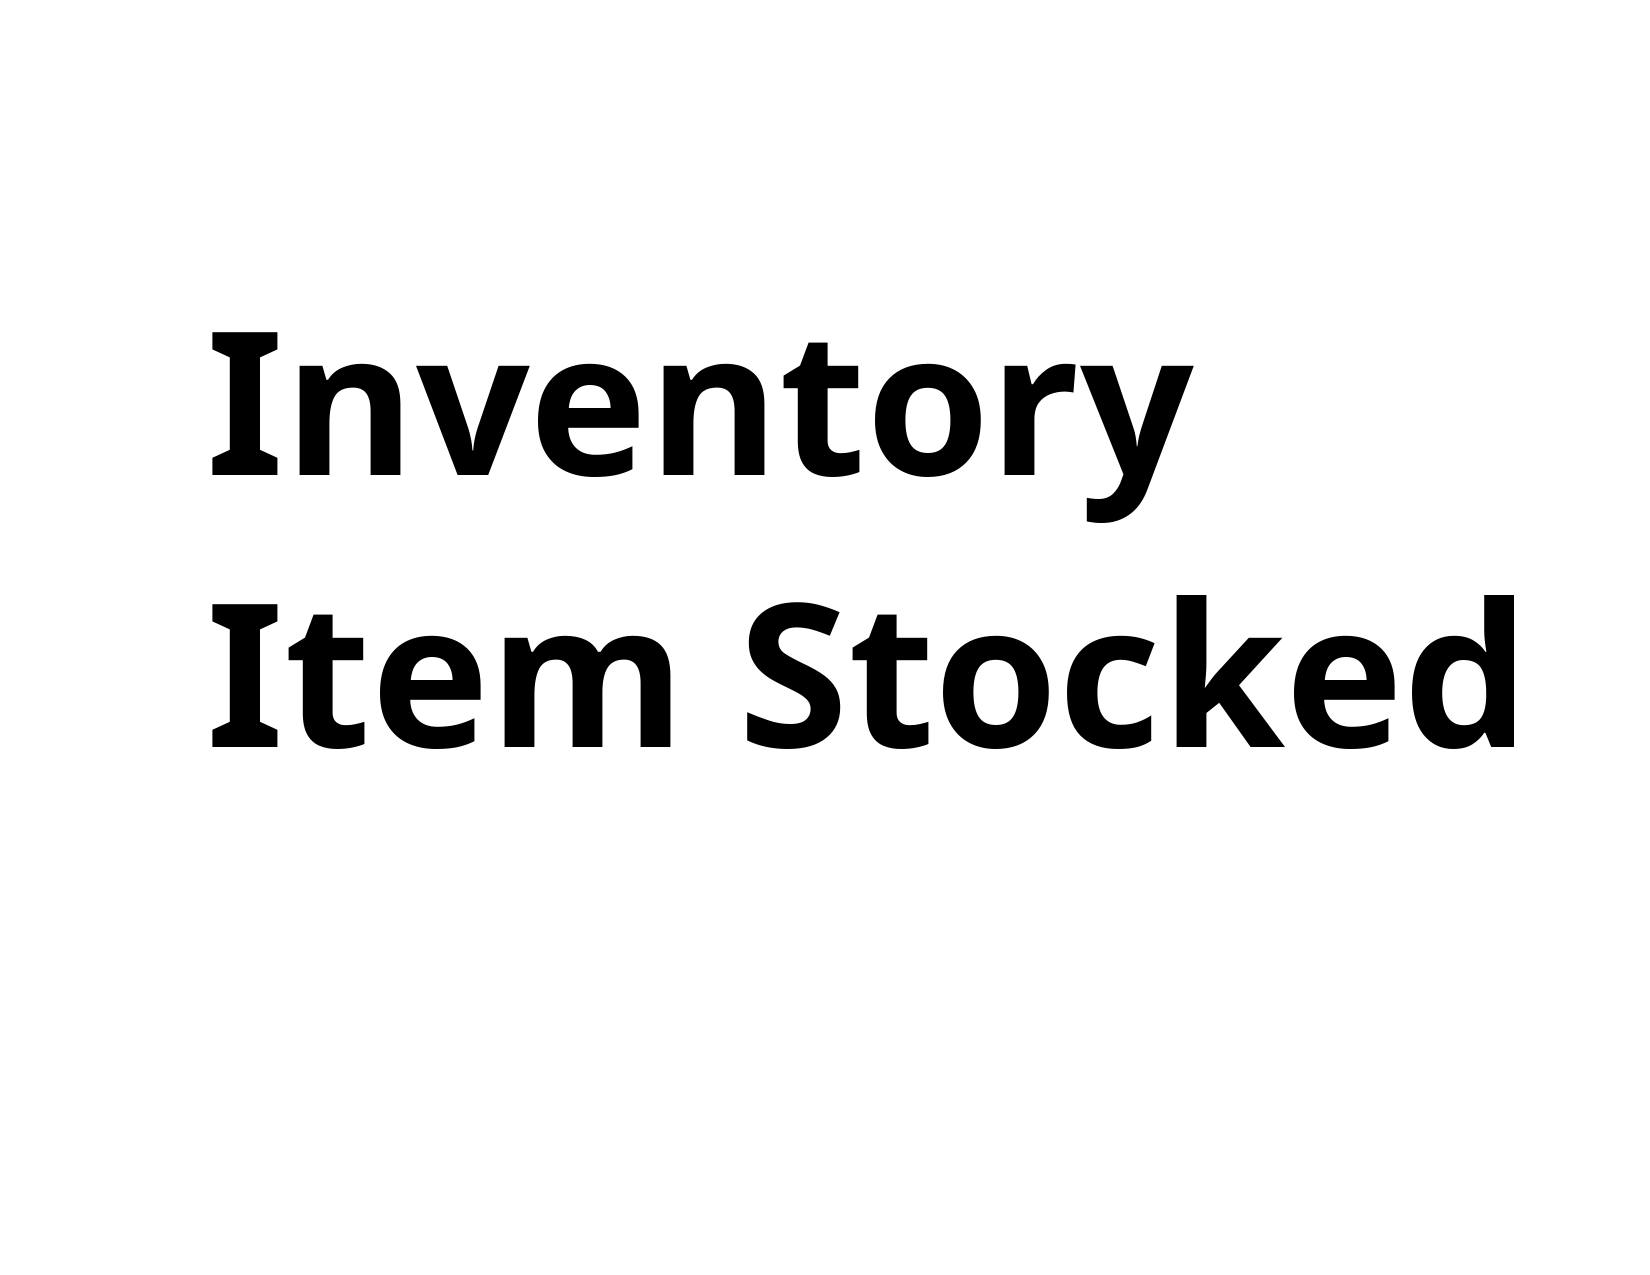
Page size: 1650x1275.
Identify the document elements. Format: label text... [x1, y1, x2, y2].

title Inventory Item Stocked [207, 261, 1591, 806]
